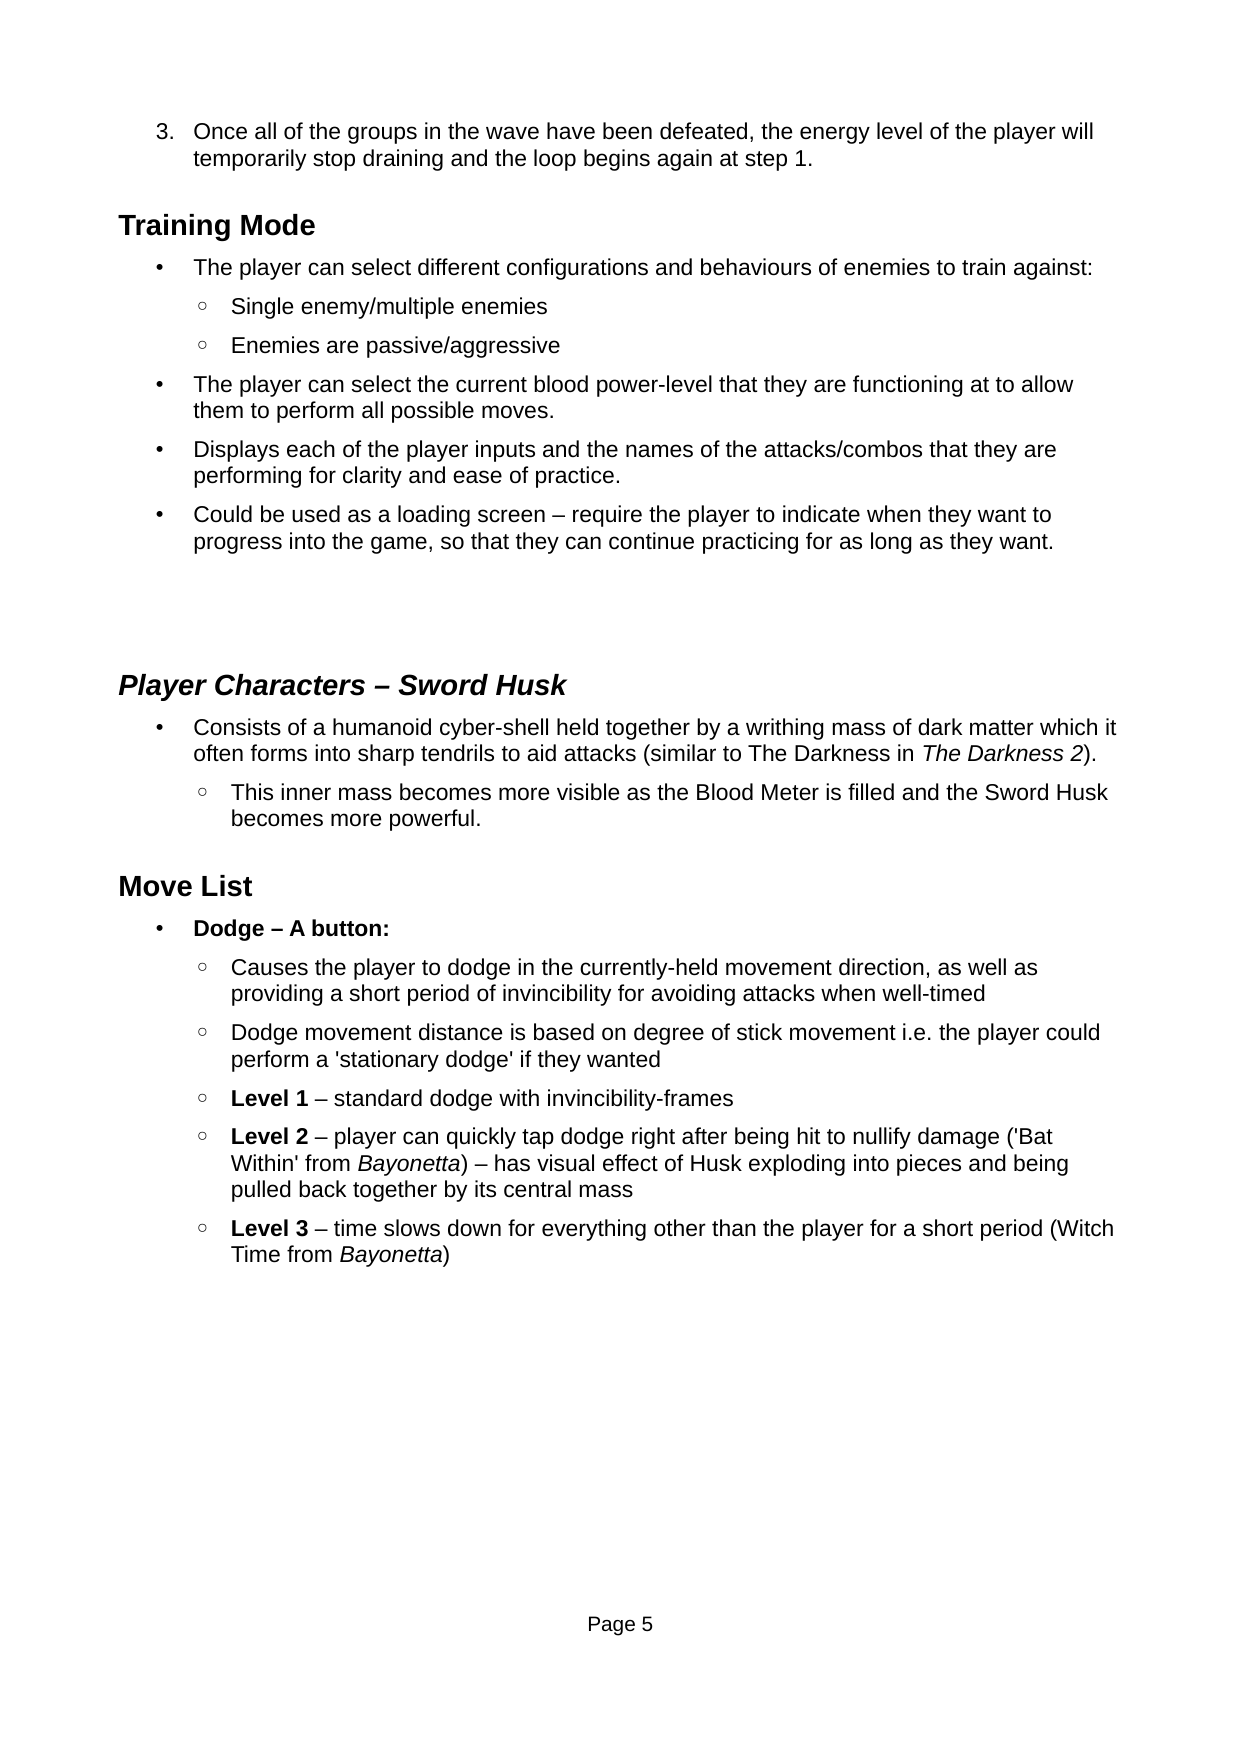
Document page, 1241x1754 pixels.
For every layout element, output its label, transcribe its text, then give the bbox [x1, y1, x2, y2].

list Level 3 – time slows down for everything other than the player for a short period (Witch Time from Bayonetta) [193, 1215, 1122, 1268]
list Dodge movement distance is based on degree of stick movement i.e. the player could perform a 'stationary dodge' if they wanted [193, 1019, 1122, 1072]
list This inner mass becomes more visible as the Blood Meter is filled and the Sword Husk becomes more powerful. [193, 779, 1122, 832]
list Displays each of the player inputs and the names of the attacks/combos that they are performing for clarity and ease of practice. [156, 436, 1122, 489]
subtitle Training Mode [118, 208, 1122, 242]
list Once all of the groups in the wave have been defeated, the energy level of the player will temporarily stop draining and the loop begins again at step 1. [156, 118, 1122, 171]
list Single enemy/multiple enemies [193, 293, 1122, 319]
list The player can select the current blood power-level that they are functioning at to allow them to perform all possible moves. [156, 371, 1122, 424]
list Level 2 – player can quickly tap dodge right after being hit to nullify damage ('Bat Within' from Bayonetta) – has visual effect of Husk exploding into pieces and being pulled back together by its central mass [193, 1123, 1122, 1202]
list Causes the player to dodge in the currently-held movement direction, as well as providing a short period of invincibility for avoiding attacks when well-timed [193, 954, 1122, 1007]
list The player can select different configurations and behaviours of enemies to train against: [156, 254, 1122, 281]
subtitle Move List [118, 869, 1122, 903]
list Consists of a humanoid cyber-shell held together by a writhing mass of dark matter which it often forms into sharp tendrils to aid attacks (similar to The Darkness in The Darkness 2). [156, 714, 1122, 766]
subtitle Player Characters – Sword Husk [118, 668, 1122, 701]
list Level 1 – standard dodge with invincibility-frames [193, 1084, 1122, 1111]
list Could be used as a loading screen – require the player to indicate when they want to progress into the game, so that they can continue practicing for as long as they want. [156, 501, 1122, 554]
list Enemies are passive/aggressive [193, 332, 1122, 358]
list Dodge – A button: [156, 915, 1122, 942]
